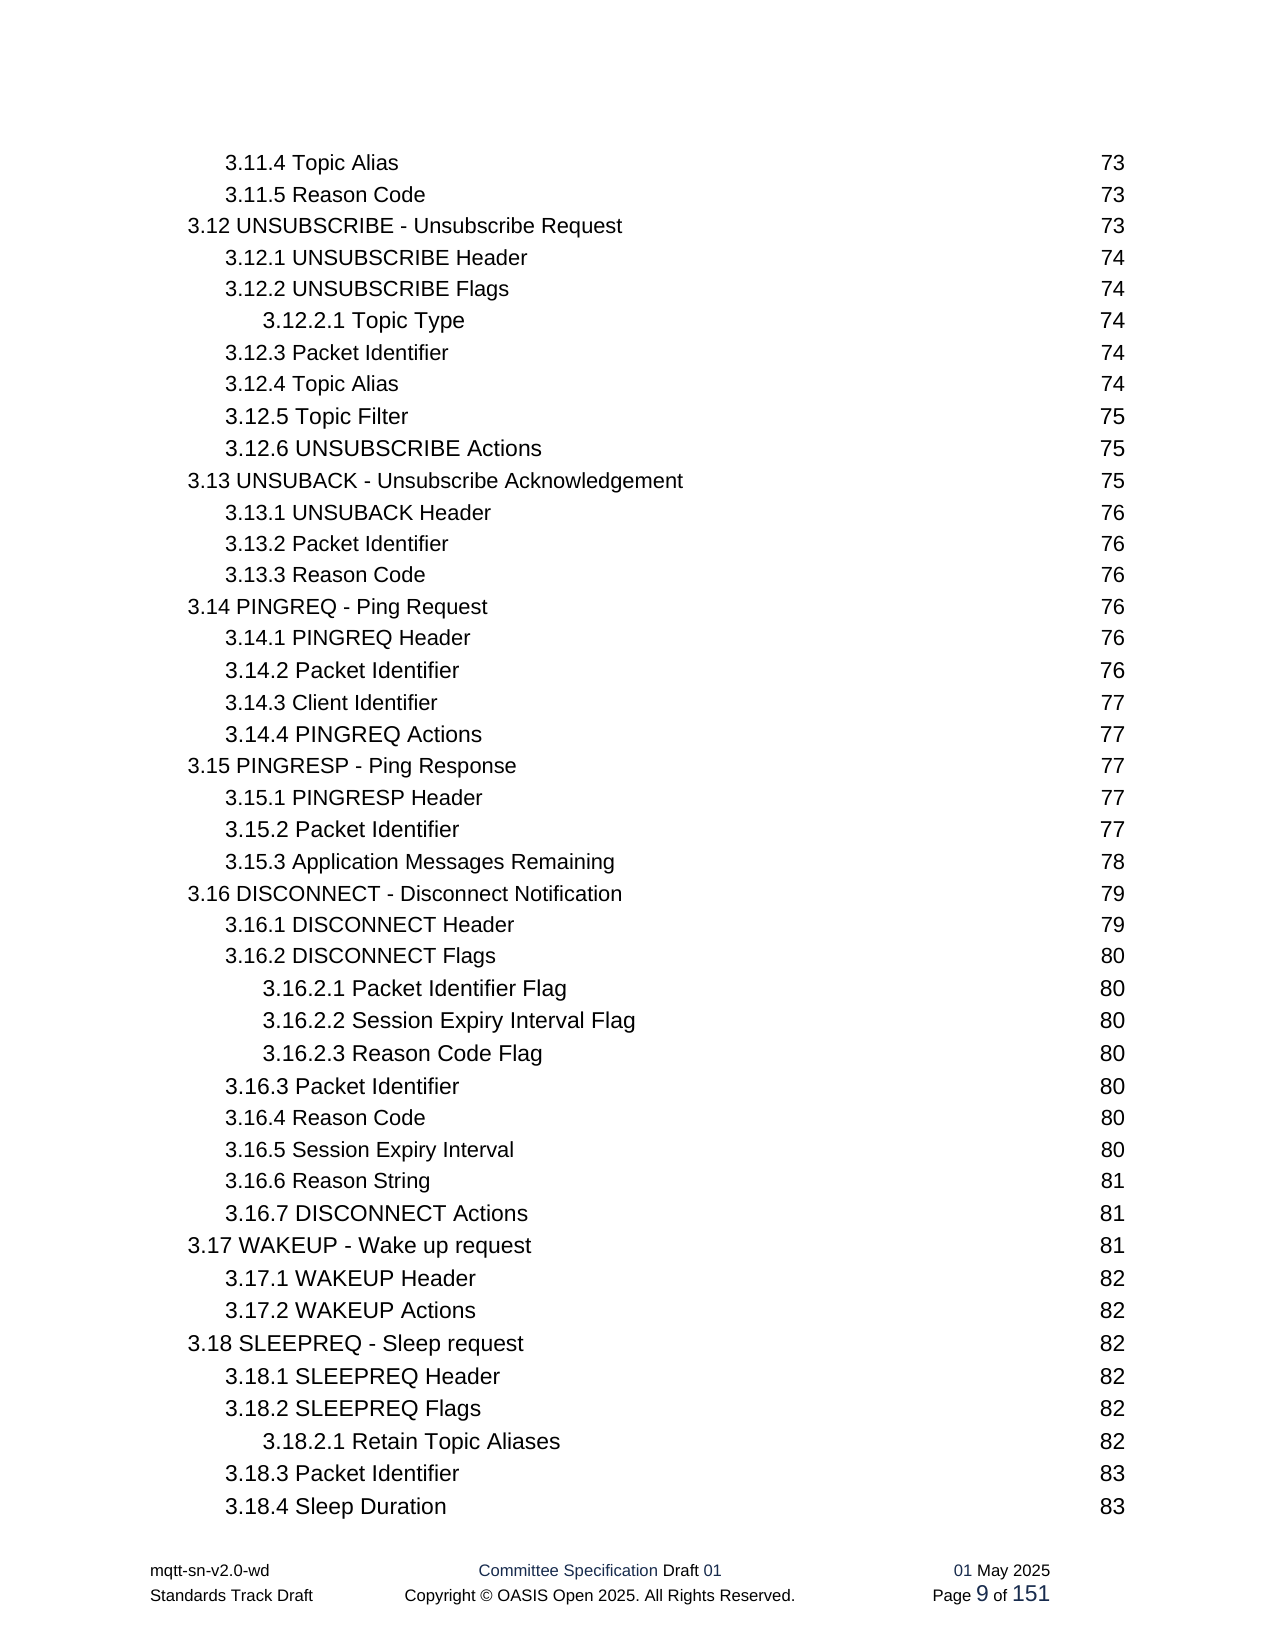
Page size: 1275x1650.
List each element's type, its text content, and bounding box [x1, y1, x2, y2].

text 3.16.1 DISCONNECT Header 79 [225, 912, 1125, 937]
text 3.11.4 Topic Alias 73 [225, 150, 1125, 175]
text 3.16.3 Packet Identifier 80 [225, 1073, 1125, 1099]
text 3.11.5 Reason Code 73 [225, 181, 1125, 207]
text 3.16.2 DISCONNECT Flags 80 [225, 943, 1125, 968]
text 3.12.3 Packet Identifier 74 [225, 340, 1125, 365]
text 3.17.1 WAKEUP Header 82 [225, 1265, 1125, 1291]
text 3.18.2 SLEEPREQ Flags 82 [225, 1395, 1125, 1422]
text 3.16.4 Reason Code 80 [225, 1105, 1125, 1130]
text 3.13.1 UNSUBACK Header 76 [225, 499, 1125, 525]
text 3.16.2.1 Packet Identifier Flag 80 [262, 975, 1125, 1001]
text 3.16 DISCONNECT - Disconnect Notification 79 [187, 880, 1125, 906]
text 3.16.6 Reason String 81 [225, 1168, 1125, 1193]
text 3.18.3 Packet Identifier 83 [225, 1460, 1125, 1487]
text 3.16.7 DISCONNECT Actions 81 [225, 1199, 1125, 1226]
text 3.18.1 SLEEPREQ Header 82 [225, 1363, 1125, 1389]
text 3.12.2 UNSUBSCRIBE Flags 74 [225, 276, 1125, 301]
text 3.17.2 WAKEUP Actions 82 [225, 1297, 1125, 1324]
text 3.16.2.3 Reason Code Flag 80 [262, 1040, 1125, 1066]
text 3.12.5 Topic Filter 75 [225, 403, 1125, 429]
text 3.12.2.1 Topic Type 74 [262, 307, 1125, 334]
text 3.12.4 Topic Alias 74 [225, 371, 1125, 397]
text 3.14.3 Client Identifier 77 [225, 689, 1125, 714]
text 3.12.1 UNSUBSCRIBE Header 74 [225, 244, 1125, 269]
text 3.13.2 Packet Identifier 76 [225, 531, 1125, 556]
text 3.15.3 Application Messages Remaining 78 [225, 849, 1125, 874]
text 3.14.1 PINGREQ Header 76 [225, 625, 1125, 651]
text 3.13.3 Reason Code 76 [225, 562, 1125, 588]
text 3.14.4 PINGREQ Actions 77 [225, 721, 1125, 747]
text 3.18.4 Sleep Duration 83 [225, 1493, 1125, 1519]
text 3.18.2.1 Retain Topic Aliases 82 [262, 1428, 1125, 1454]
text 3.17 WAKEUP - Wake up request 81 [187, 1232, 1125, 1258]
text 3.18 SLEEPREQ - Sleep request 82 [187, 1330, 1125, 1356]
text 3.16.2.2 Session Expiry Interval Flag 80 [262, 1007, 1125, 1034]
text 3.13 UNSUBACK - Unsubscribe Acknowledgement 75 [187, 468, 1125, 493]
text 3.14 PINGREQ - Ping Request 76 [187, 594, 1125, 619]
text 3.15 PINGRESP - Ping Response 77 [187, 753, 1125, 779]
text 3.15.1 PINGRESP Header 77 [225, 785, 1125, 810]
text 3.16.5 Session Expiry Interval 80 [225, 1137, 1125, 1162]
text 3.15.2 Packet Identifier 77 [225, 816, 1125, 843]
text 3.12 UNSUBSCRIBE - Unsubscribe Request 73 [187, 213, 1125, 238]
text 3.12.6 UNSUBSCRIBE Actions 75 [225, 435, 1125, 462]
text 3.14.2 Packet Identifier 76 [225, 657, 1125, 683]
